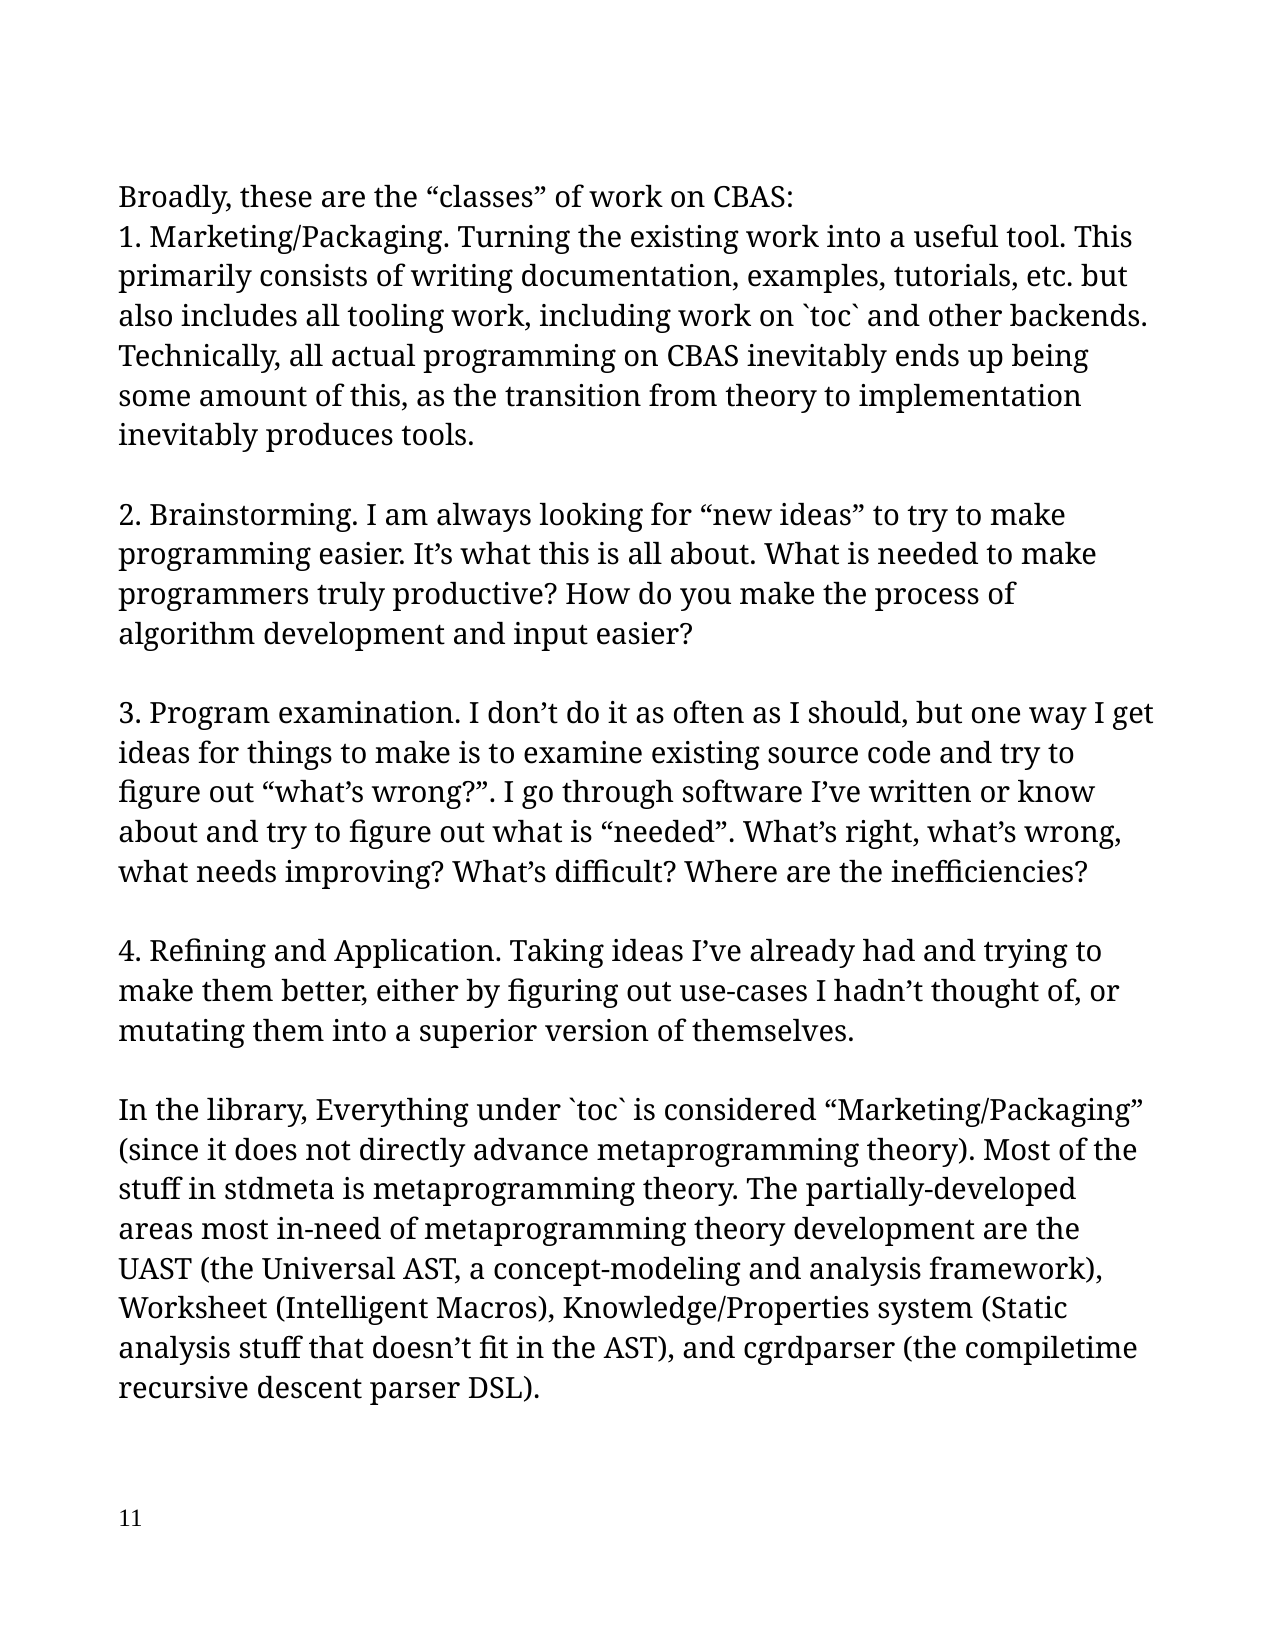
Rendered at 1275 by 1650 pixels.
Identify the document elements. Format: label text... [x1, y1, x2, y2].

text In the library, Everything under `toc` is considered “Marketing/Packaging” (since it does not directly advance metaprogramming theory). Most of the stuff in stdmeta is metaprogramming theory. The partially-developed areas most in-need of metaprogramming theory development are the UAST (the Universal AST, a concept-modeling and analysis framework), Worksheet (Intelligent Macros), Knowledge/Properties system (Static analysis stuff that doesn’t fit in the AST), and cgrdparser (the compiletime recursive descent parser DSL). [118, 1089, 1157, 1407]
text 1. Marketing/Packaging. Turning the existing work into a useful tool. This primarily consists of writing documentation, examples, tutorials, etc. but also includes all tooling work, including work on `toc` and other backends. Technically, all actual programming on CBAS inevitably ends up being some amount of this, as the transition from theory to implementation inevitably produces tools. [118, 216, 1157, 454]
text 2. Brainstorming. I am always looking for “new ideas” to try to make programming easier. It’s what this is all about. What is needed to make programmers truly productive? How do you make the process of algorithm development and input easier? [118, 494, 1157, 653]
text 4. Refining and Application. Taking ideas I’ve already had and trying to make them better, either by figuring out use-cases I hadn’t thought of, or mutating them into a superior version of themselves. [118, 930, 1157, 1049]
text 3. Program examination. I don’t do it as often as I should, but one way I get ideas for things to make is to examine existing source code and try to figure out “what’s wrong?”. I go through software I’ve written or know about and try to figure out what is “needed”. What’s right, what’s wrong, what needs improving? What’s difficult? Where are the inefficiencies? [118, 692, 1157, 891]
text Broadly, these are the “classes” of work on CBAS: [118, 176, 1157, 216]
